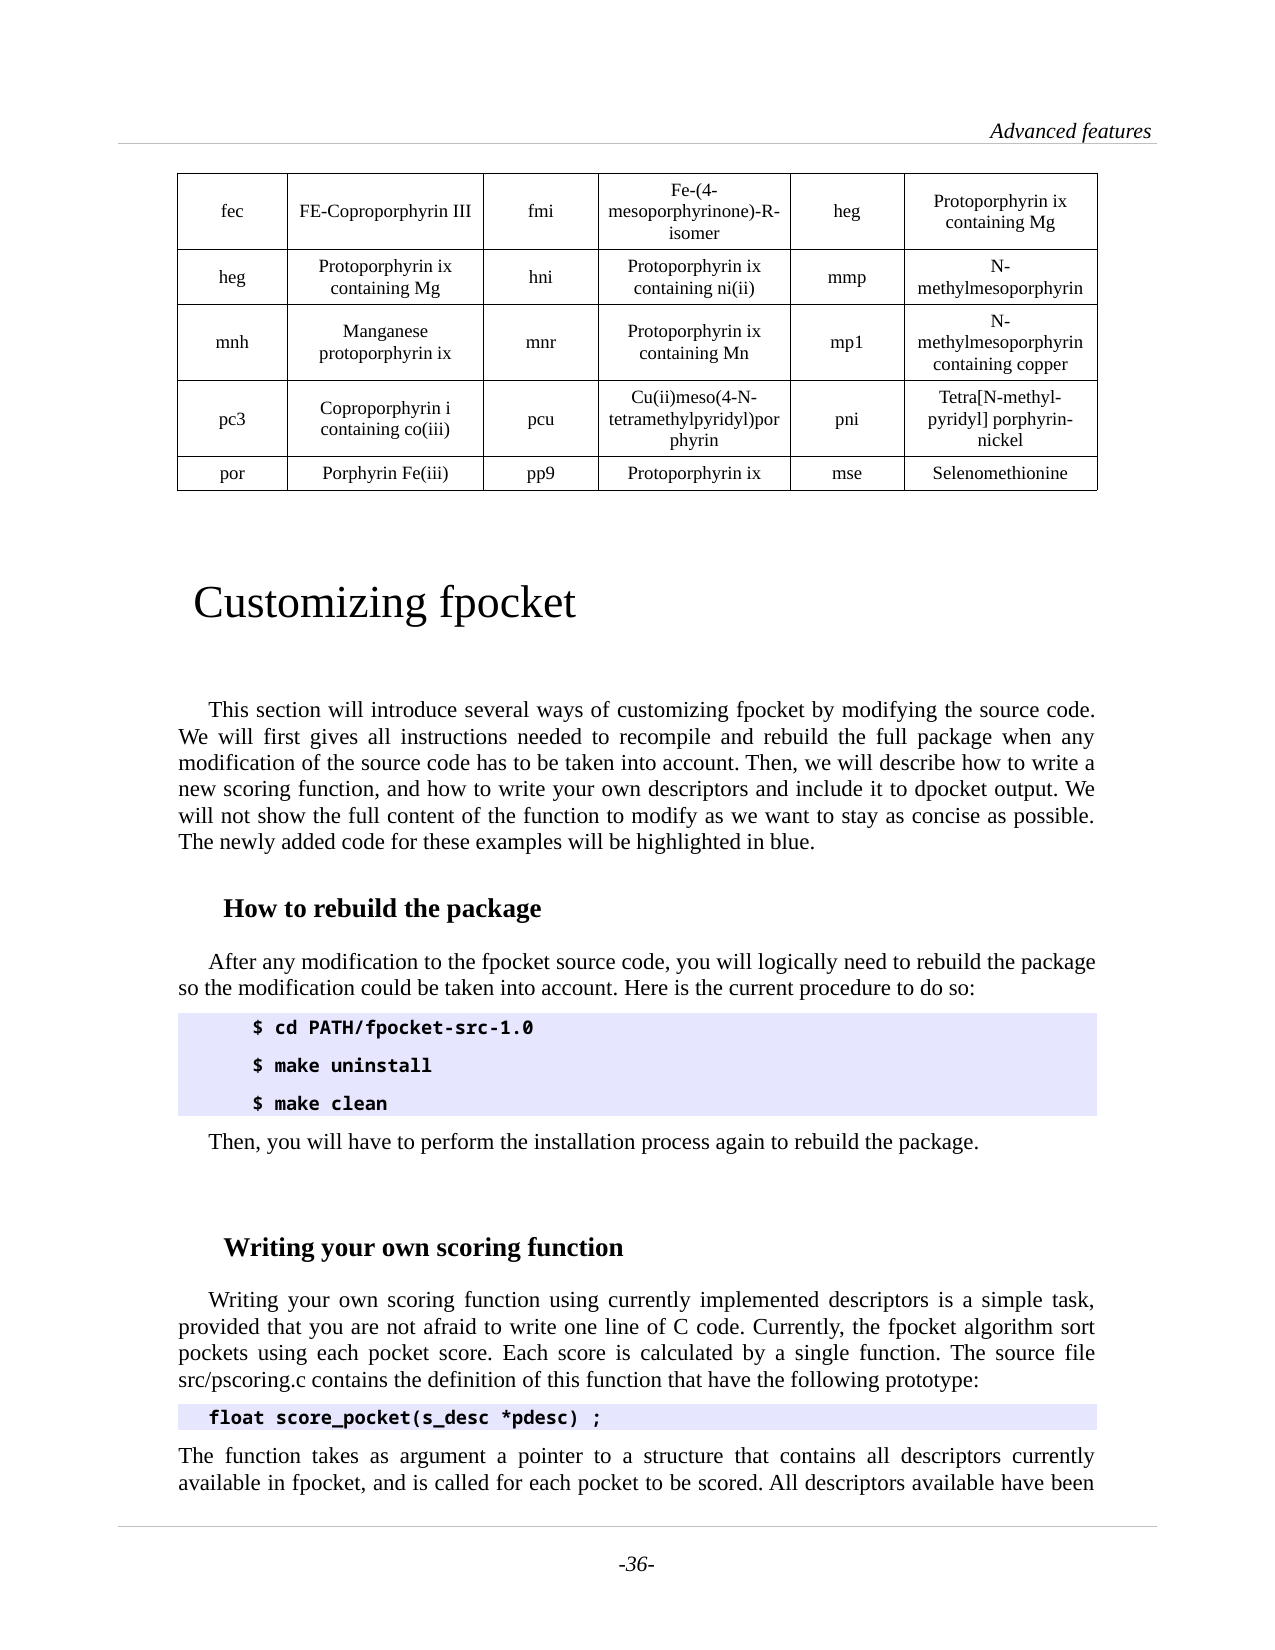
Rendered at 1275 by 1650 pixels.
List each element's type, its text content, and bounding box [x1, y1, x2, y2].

table_cell Protoporphyrin ix containing Mg [288, 250, 483, 304]
table_cell Manganese protoporphyrin ix [288, 305, 483, 380]
text After any modification to the fpocket source code, you will logically need to rebuild the package so the modification could be taken into account. Here is the current procedure to do so: [178, 948, 1097, 1000]
table_cell Protoporphyrin ix containing Mg [905, 174, 1097, 249]
text This section will introduce several ways of customizing fpocket by modifying the source code. We will first gives all instructions needed to recompile and rebuild the full package when any modification of the source code has to be taken into account. Then, we will describe how to write a new scoring function, and how to write your own descriptors and include it to dpocket output. We will not show the full content of the function to modify as we want to stay as concise as possible. The newly added code for these examples will be highlighted in blue. [178, 696, 1097, 854]
subtitle How to rebuild the package [223, 893, 1157, 924]
table_cell FEC [178, 174, 287, 249]
table_cell MMP [791, 250, 904, 304]
table_cell N-methylmesoporphyrin [905, 250, 1097, 304]
table_cell FMI [484, 174, 598, 249]
text $ make clean [178, 1090, 1097, 1116]
table_cell PCU [484, 381, 598, 456]
table_cell Selenomethionine [905, 457, 1097, 489]
table_cell HEG [791, 174, 904, 249]
subtitle Customizing fpocket [193, 575, 1157, 628]
table_cell FE-Coproporphyrin III [288, 174, 483, 249]
table_cell Cu(ii)meso(4-N-tetramethylpyridyl)porphyrin [599, 381, 790, 456]
table_cell N-methylmesoporphyrin containing copper [905, 305, 1097, 380]
table_cell Protoporphyrin ix [599, 457, 790, 489]
table_cell Tetra[N-methyl-pyridyl] porphyrin-nickel [905, 381, 1097, 456]
text $ make uninstall [178, 1052, 1097, 1078]
table_cell HEG [178, 250, 287, 304]
table_cell Fe-(4-mesoporphyrinone)-R-isomer [599, 174, 790, 249]
text float score_pocket(s_desc *pdesc) ; [178, 1404, 1097, 1430]
text $ cd PATH/fpocket-src-1.0 [178, 1013, 1097, 1040]
table_cell MNR [484, 305, 598, 380]
table_cell POR [178, 457, 287, 489]
table_cell PC3 [178, 381, 287, 456]
subtitle Writing your own scoring function [223, 1231, 1157, 1263]
text Then, you will have to perform the installation process again to rebuild the package. [178, 1128, 1097, 1154]
table_cell MP1 [791, 305, 904, 380]
table_cell HNI [484, 250, 598, 304]
text The function takes as argument a pointer to a structure that contains all descriptors currently available in fpocket, and is called for each pocket to be scored. All descriptors available have been [178, 1442, 1097, 1495]
table_cell Coproporphyrin i containing co(iii) [288, 381, 483, 456]
table_cell PP9 [484, 457, 598, 489]
table_cell Protoporphyrin ix containing Mn [599, 305, 790, 380]
table_cell MNH [178, 305, 287, 380]
text Writing your own scoring function using currently implemented descriptors is a simple task, provided that you are not afraid to write one line of C code. Currently, the fpocket algorithm sort pockets using each pocket score. Each score is calculated by a single function. The source file src/pscoring.c contains the definition of this function that have the following prototype: [178, 1287, 1097, 1392]
table_cell Porphyrin Fe(iii) [288, 457, 483, 489]
table_cell MSE [791, 457, 904, 489]
table_cell Protoporphyrin ix containing ni(ii) [599, 250, 790, 304]
table_cell PNI [791, 381, 904, 456]
